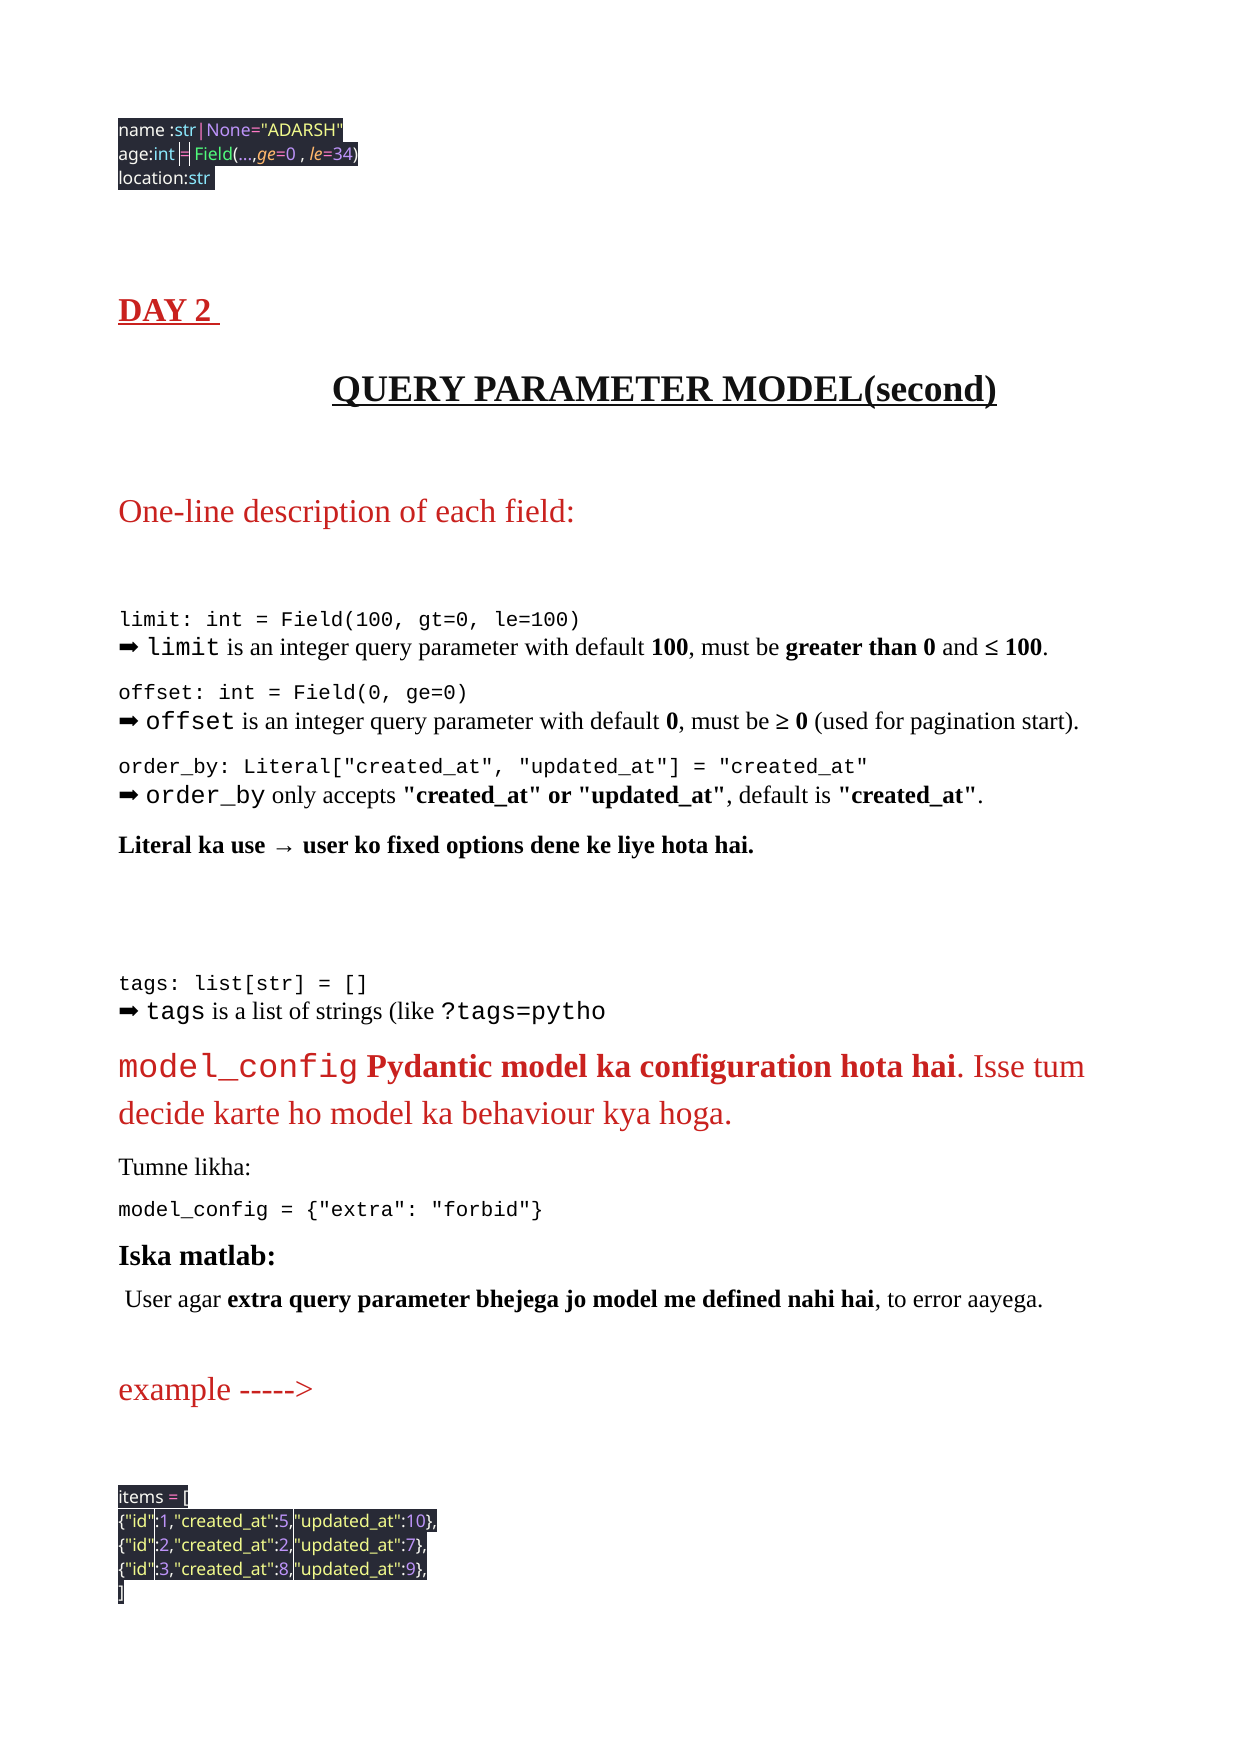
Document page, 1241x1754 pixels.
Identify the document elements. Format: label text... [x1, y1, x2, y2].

text name :str|None="ADARSH" [118, 118, 1122, 142]
text model_config Pydantic model ka configuration hota hai. Isse tum decide karte ho model ka behaviour kya hoga. [118, 1046, 1122, 1131]
text Literal ka use → user ko fixed options dene ke liye hota hai. [118, 830, 1122, 858]
text order_by: Literal["created_at", "updated_at"] = "created_at" [118, 756, 1122, 780]
text {"id":2,"created_at":2,"updated_at":7}, [118, 1532, 1122, 1556]
text One-line description of each field: [118, 491, 1122, 530]
text Tumne likha: [118, 1152, 1122, 1181]
text ➡️ order_by only accepts "created_at" or "updated_at", default is "created_at". [118, 780, 1122, 811]
text {"id":3,"created_at":8,"updated_at":9}, [118, 1556, 1122, 1580]
text ➡️ tags is a list of strings (like ?tags=pytho [118, 996, 1122, 1027]
text tags: list[str] = [] [118, 972, 1122, 996]
text location:str [118, 166, 1122, 190]
text ➡️ limit is an integer query parameter with default 100, must be greater than 0 and ≤ 100. [118, 632, 1122, 663]
text age:int = Field(...,ge=0 , le=34) [118, 142, 1122, 166]
text items = [ [118, 1484, 1122, 1508]
text User agar extra query parameter bhejega jo model me defined nahi hai, to error aayega. [118, 1284, 1122, 1312]
text ➡️ offset is an integer query parameter with default 0, must be ≥ 0 (used for pagination start). [118, 706, 1122, 737]
text ] [118, 1580, 1122, 1604]
text example -----> [118, 1369, 1122, 1408]
text {"id":1,"created_at":5,"updated_at":10}, [118, 1508, 1122, 1532]
text offset: int = Field(0, ge=0) [118, 682, 1122, 706]
text DAY 2 [118, 290, 1122, 328]
text limit: int = Field(100, gt=0, le=100) [118, 609, 1122, 632]
text QUERY PARAMETER MODEL(second) [118, 367, 1122, 410]
text model_config = {"extra": "forbid"} [118, 1199, 1122, 1223]
subtitle Iska matlab: [118, 1238, 1122, 1271]
